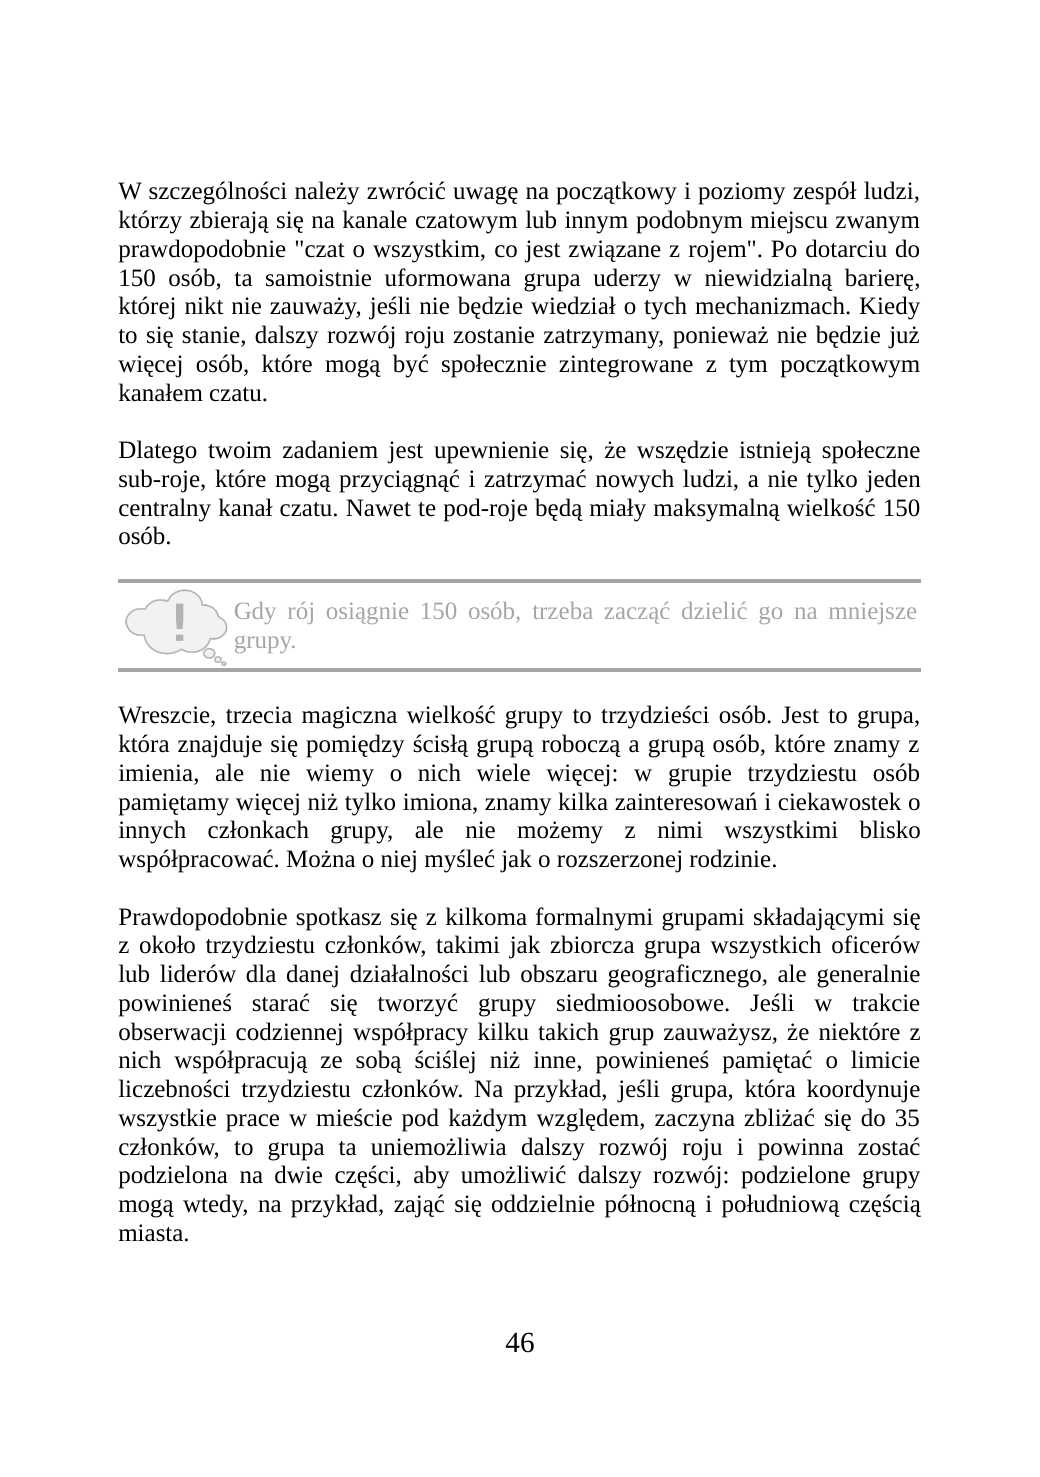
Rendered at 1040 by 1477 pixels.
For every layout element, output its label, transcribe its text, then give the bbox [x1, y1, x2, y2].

table_header Gdy rój osiągnie 150 osób, trzeba zacząć dzielić go na mniejsze grupy. [231, 583, 921, 667]
picture [121, 586, 231, 671]
text W szczególności należy zwrócić uwagę na początkowy i poziomy zespół ludzi, którzy zbierają się na kanale czatowym lub innym podobnym miejscu zwanym prawdopodobnie "czat o wszystkim, co jest związane z rojem". Po dotarciu do 150 osób, ta samoistnie uformowana grupa uderzy w niewidzialną barierę, której nikt nie zauważy, jeśli nie będzie wiedział o tych mechanizmach. Kiedy to się stanie, dalszy rozwój roju zostanie zatrzymany, ponieważ nie będzie już więcej osób, które mogą być społecznie zintegrowane z tym początkowym kanałem czatu. [118, 176, 921, 406]
text Wreszcie, trzecia magiczna wielkość grupy to trzydzieści osób. Jest to grupa, która znajduje się pomiędzy ścisłą grupą roboczą a grupą osób, które znamy z imienia, ale nie wiemy o nich wiele więcej: w grupie trzydziestu osób pamiętamy więcej niż tylko imiona, znamy kilka zainteresowań i ciekawostek o innych członkach grupy, ale nie możemy z nimi wszystkimi blisko współpracować. Można o niej myśleć jak o rozszerzonej rodzinie. [118, 700, 921, 873]
text Dlatego twoim zadaniem jest upewnienie się, że wszędzie istnieją społeczne sub-roje, które mogą przyciągnąć i zatrzymać nowych ludzi, a nie tylko jeden centralny kanał czatu. Nawet te pod-roje będą miały maksymalną wielkość 150 osób. [118, 435, 921, 550]
table_header [118, 583, 231, 667]
text Prawdopodobnie spotkasz się z kilkoma formalnymi grupami składającymi się z około trzydziestu członków, takimi jak zbiorcza grupa wszystkich oficerów lub liderów dla danej działalności lub obszaru geograficznego, ale generalnie powinieneś starać się tworzyć grupy siedmioosobowe. Jeśli w trakcie obserwacji codziennej współpracy kilku takich grup zauważysz, że niektóre z nich współpracują ze sobą ściślej niż inne, powinieneś pamiętać o limicie liczebności trzydziestu członków. Na przykład, jeśli grupa, która koordynuje wszystkie prace w mieście pod każdym względem, zaczyna zbliżać się do 35 członków, to grupa ta uniemożliwia dalszy rozwój roju i powinna zostać podzielona na dwie części, aby umożliwić dalszy rozwój: podzielone grupy mogą wtedy, na przykład, zająć się oddzielnie północną i południową częścią miasta. [118, 902, 921, 1247]
